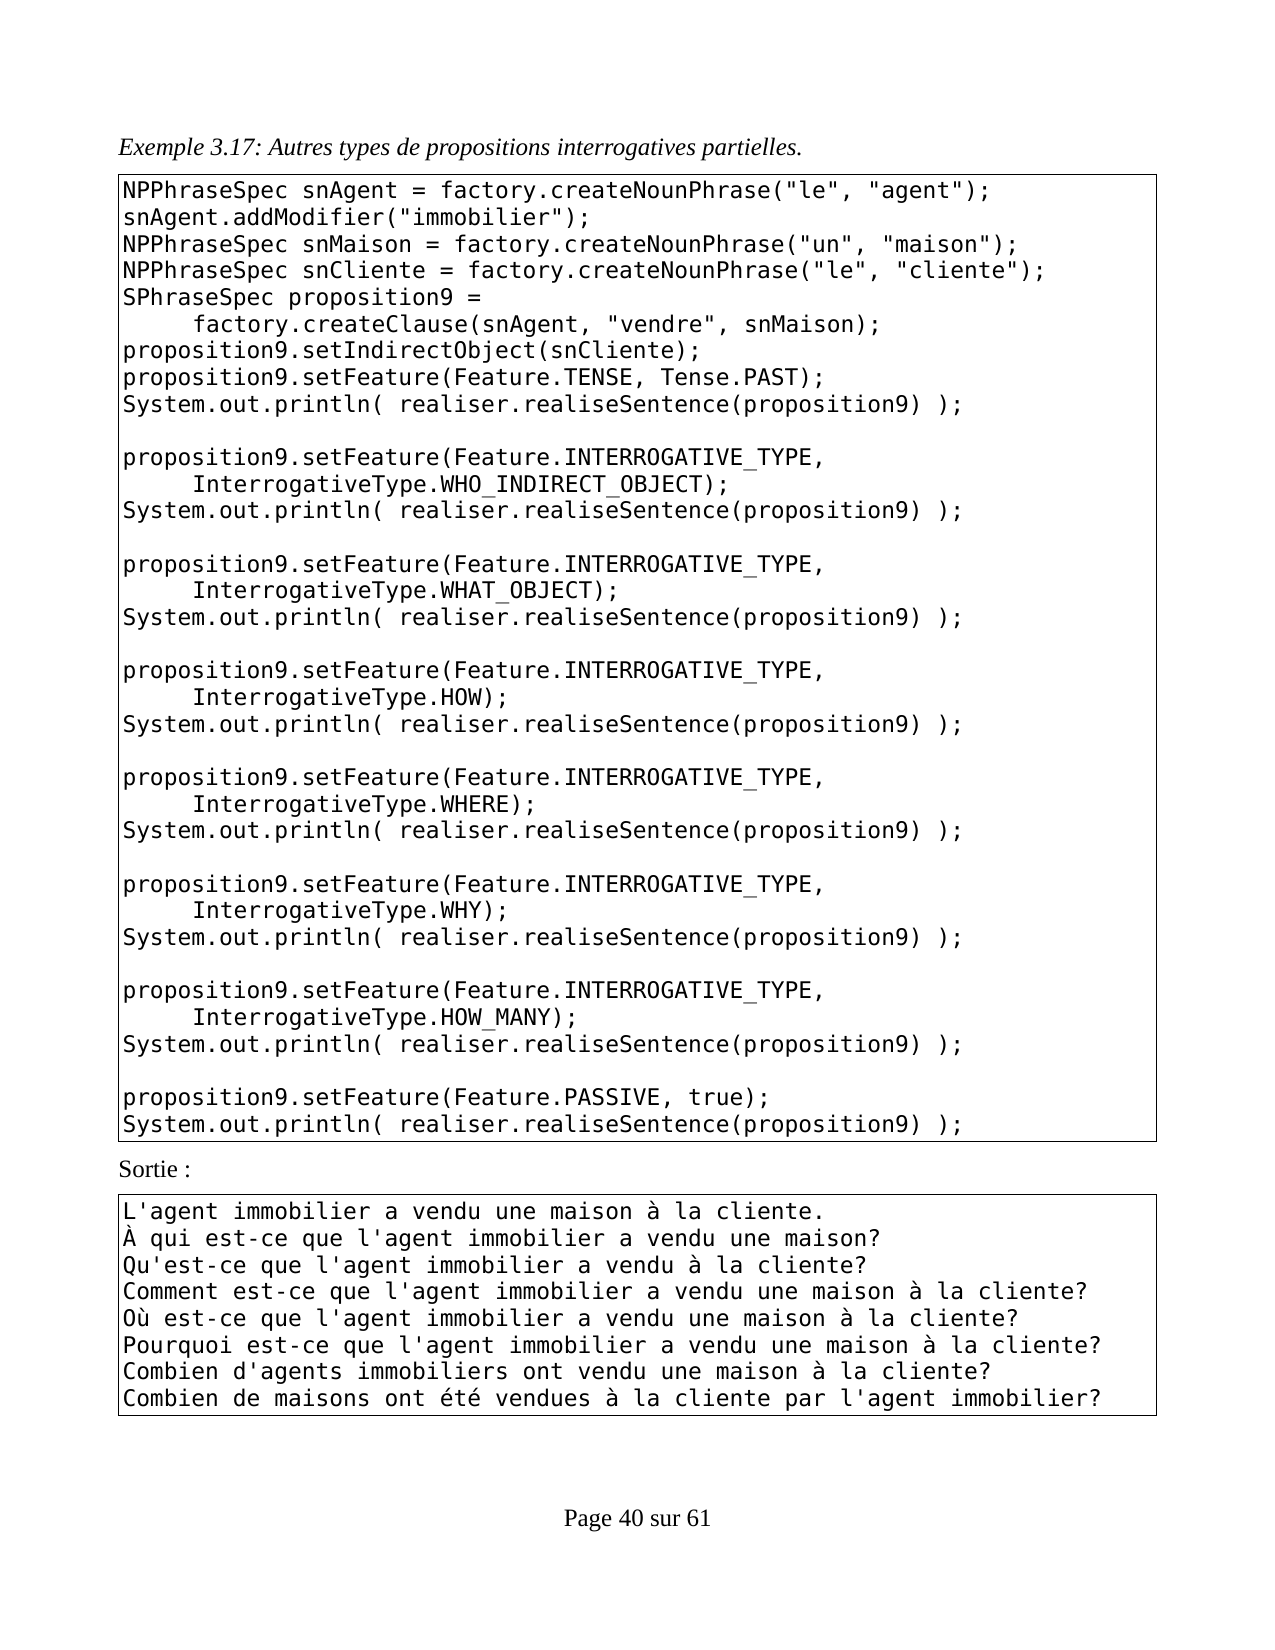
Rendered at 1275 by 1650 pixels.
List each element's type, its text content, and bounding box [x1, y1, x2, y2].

text proposition9.setFeature(Feature.INTERROGATIVE_TYPE, InterrogativeType.WHERE); [119, 760, 1156, 813]
text System.out.println( realiser.realiseSentence(proposition9) ); [119, 813, 1156, 844]
text System.out.println( realiser.realiseSentence(proposition9) ); [119, 920, 1156, 951]
text proposition9.setFeature(Feature.INTERROGATIVE_TYPE, InterrogativeType.WHAT_OBJECT); [119, 547, 1156, 600]
text Où est-ce que l'agent immobilier a vendu une maison à la cliente? [119, 1301, 1156, 1328]
text proposition9.setFeature(Feature.TENSE, Tense.PAST); [119, 360, 1156, 387]
text proposition9.setFeature(Feature.INTERROGATIVE_TYPE, InterrogativeType.WHY); [119, 867, 1156, 920]
text proposition9.setFeature(Feature.INTERROGATIVE_TYPE, [119, 653, 1156, 680]
text À qui est-ce que l'agent immobilier a vendu une maison? [119, 1221, 1156, 1248]
text NPPhraseSpec snAgent = factory.createNounPhrase("le", "agent"); [119, 175, 1156, 200]
text snAgent.addModifier("immobilier"); [119, 200, 1156, 227]
text proposition9.setFeature(Feature.PASSIVE, true); [119, 1080, 1156, 1107]
text Combien d'agents immobiliers ont vendu une maison à la cliente? [119, 1354, 1156, 1381]
text Comment est-ce que l'agent immobilier a vendu une maison à la cliente? [119, 1274, 1156, 1301]
text System.out.println( realiser.realiseSentence(proposition9) ); [119, 1027, 1156, 1058]
text System.out.println( realiser.realiseSentence(proposition9) ); [119, 707, 1156, 738]
text L'agent immobilier a vendu une maison à la cliente. [119, 1195, 1156, 1221]
text Qu'est-ce que l'agent immobilier a vendu à la cliente? [119, 1248, 1156, 1274]
text System.out.println( realiser.realiseSentence(proposition9) ); [119, 387, 1156, 418]
text proposition9.setFeature(Feature.INTERROGATIVE_TYPE, InterrogativeType.WHO_INDIRECT_OBJECT); [119, 440, 1156, 493]
text System.out.println( realiser.realiseSentence(proposition9) ); [119, 600, 1156, 631]
text InterrogativeType.HOW); [119, 680, 1156, 707]
text System.out.println( realiser.realiseSentence(proposition9) ); [119, 493, 1156, 524]
text Exemple 3.17: Autres types de propositions interrogatives partielles. [118, 132, 1157, 161]
text System.out.println( realiser.realiseSentence(proposition9) ); [119, 1107, 1156, 1141]
text NPPhraseSpec snCliente = factory.createNounPhrase("le", "cliente"); [119, 253, 1156, 280]
text proposition9.setIndirectObject(snCliente); [119, 333, 1156, 360]
text Sortie : [118, 1154, 1157, 1182]
text proposition9.setFeature(Feature.INTERROGATIVE_TYPE, InterrogativeType.HOW_MANY); [119, 973, 1156, 1027]
text Combien de maisons ont été vendues à la cliente par l'agent immobilier? [119, 1381, 1156, 1415]
text SPhraseSpec proposition9 = [119, 280, 1156, 307]
text NPPhraseSpec snMaison = factory.createNounPhrase("un", "maison"); [119, 227, 1156, 253]
text Pourquoi est-ce que l'agent immobilier a vendu une maison à la cliente? [119, 1328, 1156, 1354]
text factory.createClause(snAgent, "vendre", snMaison); [119, 307, 1156, 333]
